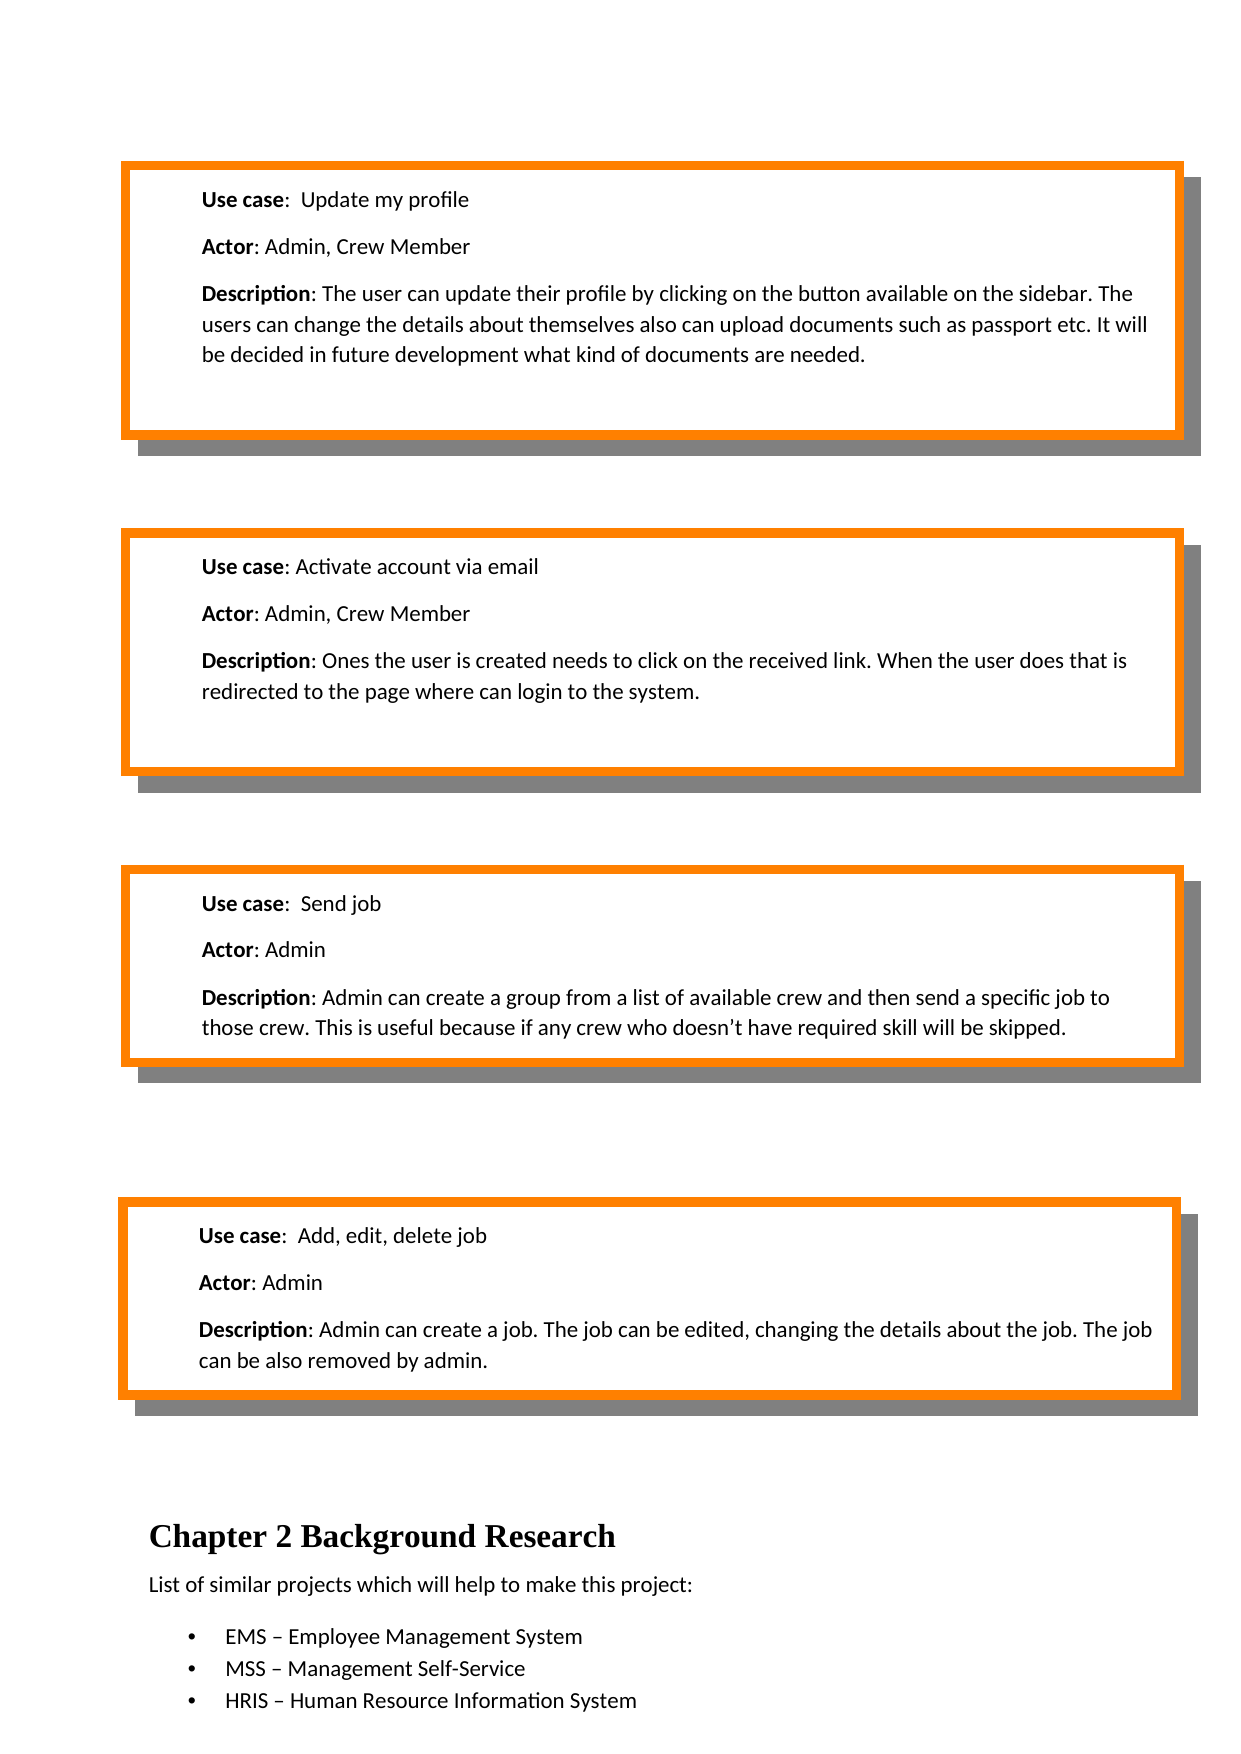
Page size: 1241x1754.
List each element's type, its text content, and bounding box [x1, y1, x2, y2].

text Actor: Admin [202, 936, 1160, 964]
list HRIS – Human Resource Information System [188, 1686, 1091, 1714]
text Description: Ones the user is created needs to click on the received link. When the user does that is redirected to the page where can login to the system. [202, 646, 1160, 705]
text Description: The user can update their profile by clicking on the button available on the sidebar. The users can change the details about themselves also can upload documents such as passport etc. It will be decided in future development what kind of documents are needed. [202, 279, 1160, 368]
text Use case: Activate account via email [202, 552, 1160, 580]
text Actor: Admin, Crew Member [202, 232, 1160, 260]
text Use case: Add, edit, delete job [199, 1221, 1157, 1249]
list MSS – Management Self-Service [188, 1654, 1091, 1682]
text List of similar projects which will help to make this project: [148, 1570, 1091, 1598]
list EMS – Employee Management System [188, 1622, 1091, 1650]
subtitle Chapter 2 Background Research [148, 1516, 1119, 1555]
text Description: Admin can create a group from a list of available crew and then send a specific job to those crew. This is useful because if any crew who doesn’t have required skill will be skipped. [202, 983, 1160, 1041]
text Actor: Admin, Crew Member [202, 599, 1160, 627]
text Actor: Admin [199, 1268, 1157, 1296]
text Description: Admin can create a job. The job can be edited, changing the details about the job. The job can be also removed by admin. [199, 1315, 1157, 1374]
text Use case: Send job [202, 889, 1160, 917]
text Use case: Update my profile [202, 185, 1160, 213]
